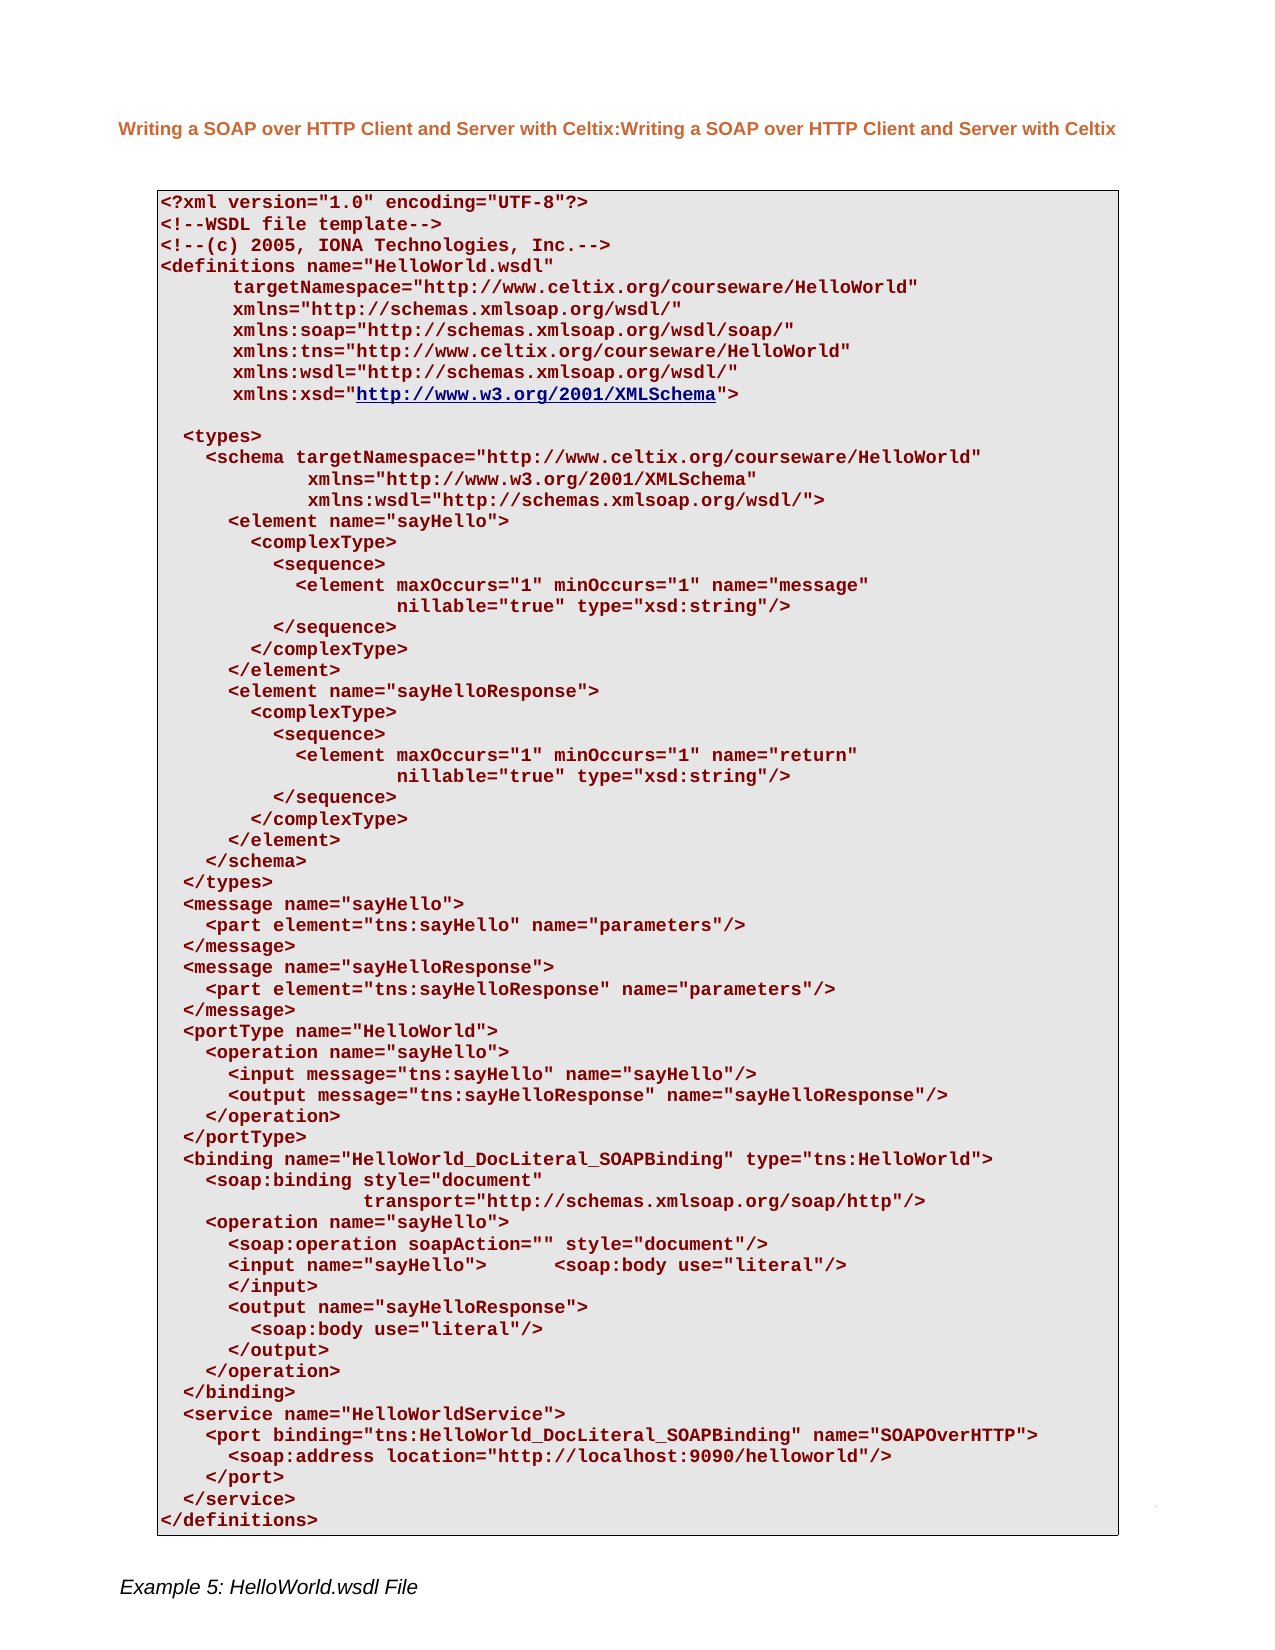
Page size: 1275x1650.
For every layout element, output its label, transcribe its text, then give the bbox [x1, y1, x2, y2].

text </complexType> [158, 636, 1118, 657]
text <complexType> [158, 700, 1118, 721]
text <soap:binding style="document" [158, 1167, 1118, 1189]
text </sequence> [158, 785, 1118, 806]
text nillable="true" type="xsd:string"/> [158, 764, 1118, 785]
text <sequence> [158, 721, 1118, 742]
text <soap:body use="literal"/> [158, 1316, 1118, 1337]
text <input name="sayHello"> <soap:body use="literal"/> [158, 1252, 1118, 1274]
text xmlns:wsdl="http://schemas.xmlsoap.org/wsdl/"> [158, 487, 1118, 509]
text <portType name="HelloWorld"> [158, 1019, 1118, 1040]
text xmlns:wsdl="http://schemas.xmlsoap.org/wsdl/" [158, 360, 1118, 381]
text <operation name="sayHello"> [158, 1040, 1118, 1061]
text </service> [158, 1486, 1118, 1507]
text <message name="sayHello"> [158, 891, 1118, 912]
text </operation> [158, 1359, 1118, 1380]
text <part element="tns:sayHello" name="parameters"/> [158, 912, 1118, 934]
text targetNamespace="http://www.celtix.org/courseware/HelloWorld" [158, 275, 1118, 296]
text <input message="tns:sayHello" name="sayHello"/> [158, 1061, 1118, 1082]
text </schema> [158, 849, 1118, 870]
text <definitions name="HelloWorld.wsdl" [158, 254, 1118, 275]
text </portType> [158, 1125, 1118, 1146]
text <soap:address location="http://localhost:9090/helloworld"/> [158, 1444, 1118, 1465]
text </element> [158, 657, 1118, 679]
text </definitions> [158, 1507, 1118, 1535]
text </input> [158, 1274, 1118, 1295]
text Example 5: HelloWorld.wsdl File [119, 1575, 1156, 1599]
text nillable="true" type="xsd:string"/> [158, 594, 1118, 615]
text <soap:operation soapAction="" style="document"/> [158, 1231, 1118, 1252]
text xmlns="http://schemas.xmlsoap.org/wsdl/" [158, 296, 1118, 317]
text <operation name="sayHello"> [158, 1210, 1118, 1231]
text <!--(c) 2005, IONA Technologies, Inc.--> [158, 232, 1118, 254]
text <element maxOccurs="1" minOccurs="1" name="return" [158, 742, 1118, 764]
text </port> [158, 1465, 1118, 1486]
text <service name="HelloWorldService"> [158, 1401, 1118, 1422]
text </message> [158, 997, 1118, 1019]
text </binding> [158, 1380, 1118, 1401]
text <part element="tns:sayHelloResponse" name="parameters"/> [158, 976, 1118, 997]
text </complexType> [158, 806, 1118, 827]
text <?xml version="1.0" encoding="UTF-8"?> [158, 191, 1118, 211]
text <!--WSDL file template--> [158, 211, 1118, 232]
text <element name="sayHello"> [158, 509, 1118, 530]
text <output message="tns:sayHelloResponse" name="sayHelloResponse"/> [158, 1082, 1118, 1104]
text <port binding="tns:HelloWorld_DocLiteral_SOAPBinding" name="SOAPOverHTTP"> [158, 1422, 1118, 1444]
text <element maxOccurs="1" minOccurs="1" name="message" [158, 572, 1118, 594]
text <complexType> [158, 530, 1118, 551]
text <sequence> [158, 551, 1118, 572]
text </sequence> [158, 615, 1118, 636]
text xmlns:xsd="http://www.w3.org/2001/XMLSchema"> [158, 381, 1118, 402]
text </element> [158, 827, 1118, 849]
text <types> [158, 424, 1118, 445]
text <binding name="HelloWorld_DocLiteral_SOAPBinding" type="tns:HelloWorld"> [158, 1146, 1118, 1167]
text xmlns:soap="http://schemas.xmlsoap.org/wsdl/soap/" [158, 317, 1118, 339]
text xmlns:tns="http://www.celtix.org/courseware/HelloWorld" [158, 339, 1118, 360]
text <element name="sayHelloResponse"> [158, 679, 1118, 700]
text <schema targetNamespace="http://www.celtix.org/courseware/HelloWorld" [158, 445, 1118, 466]
text </output> [158, 1337, 1118, 1359]
text <output name="sayHelloResponse"> [158, 1295, 1118, 1316]
text transport="http://schemas.xmlsoap.org/soap/http"/> [158, 1189, 1118, 1210]
text </types> [158, 870, 1118, 891]
text xmlns="http://www.w3.org/2001/XMLSchema" [158, 466, 1118, 487]
text </operation> [158, 1104, 1118, 1125]
text </message> [158, 934, 1118, 955]
text <message name="sayHelloResponse"> [158, 955, 1118, 976]
